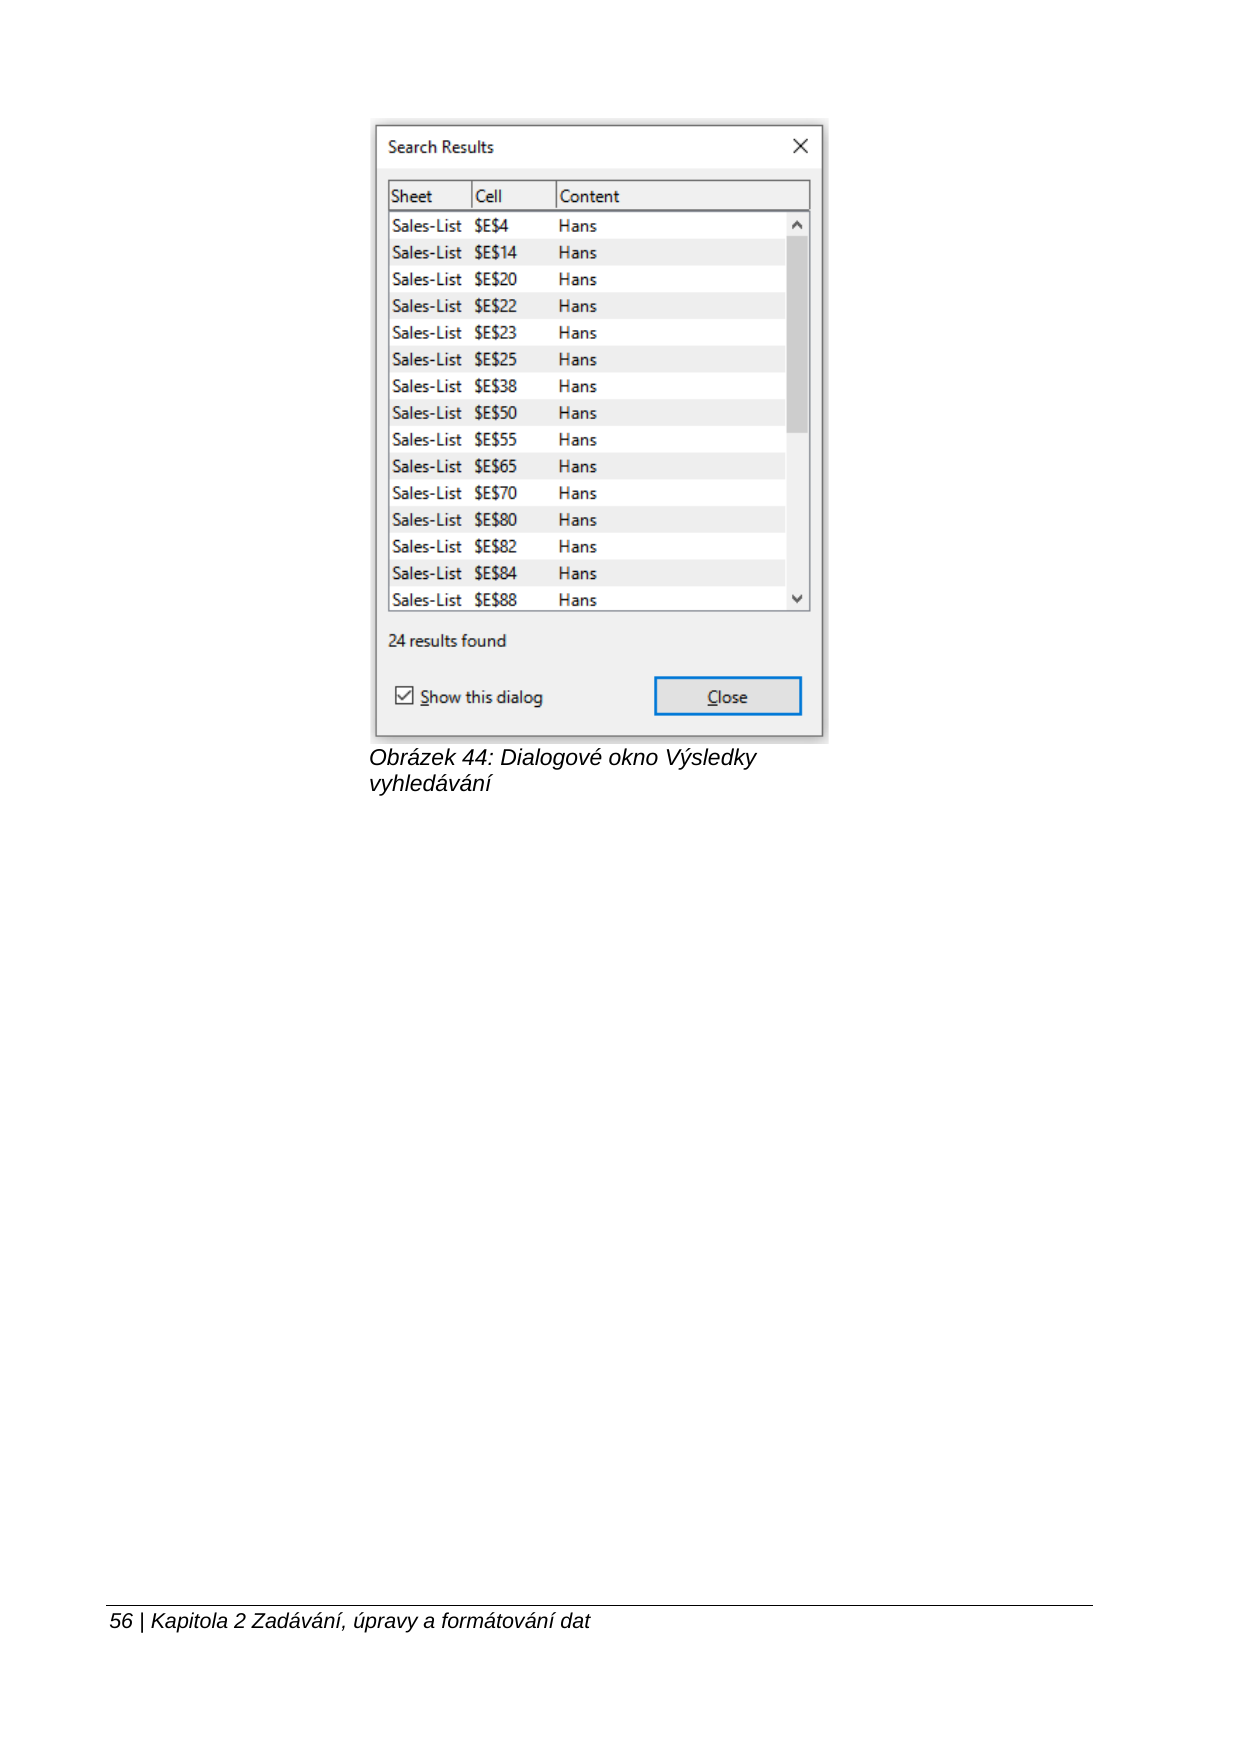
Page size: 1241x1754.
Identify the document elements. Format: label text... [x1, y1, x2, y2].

picture [370, 118, 829, 744]
text Obrázek 44: Dialogové okno Výsledky vyhledávání [369, 118, 830, 797]
